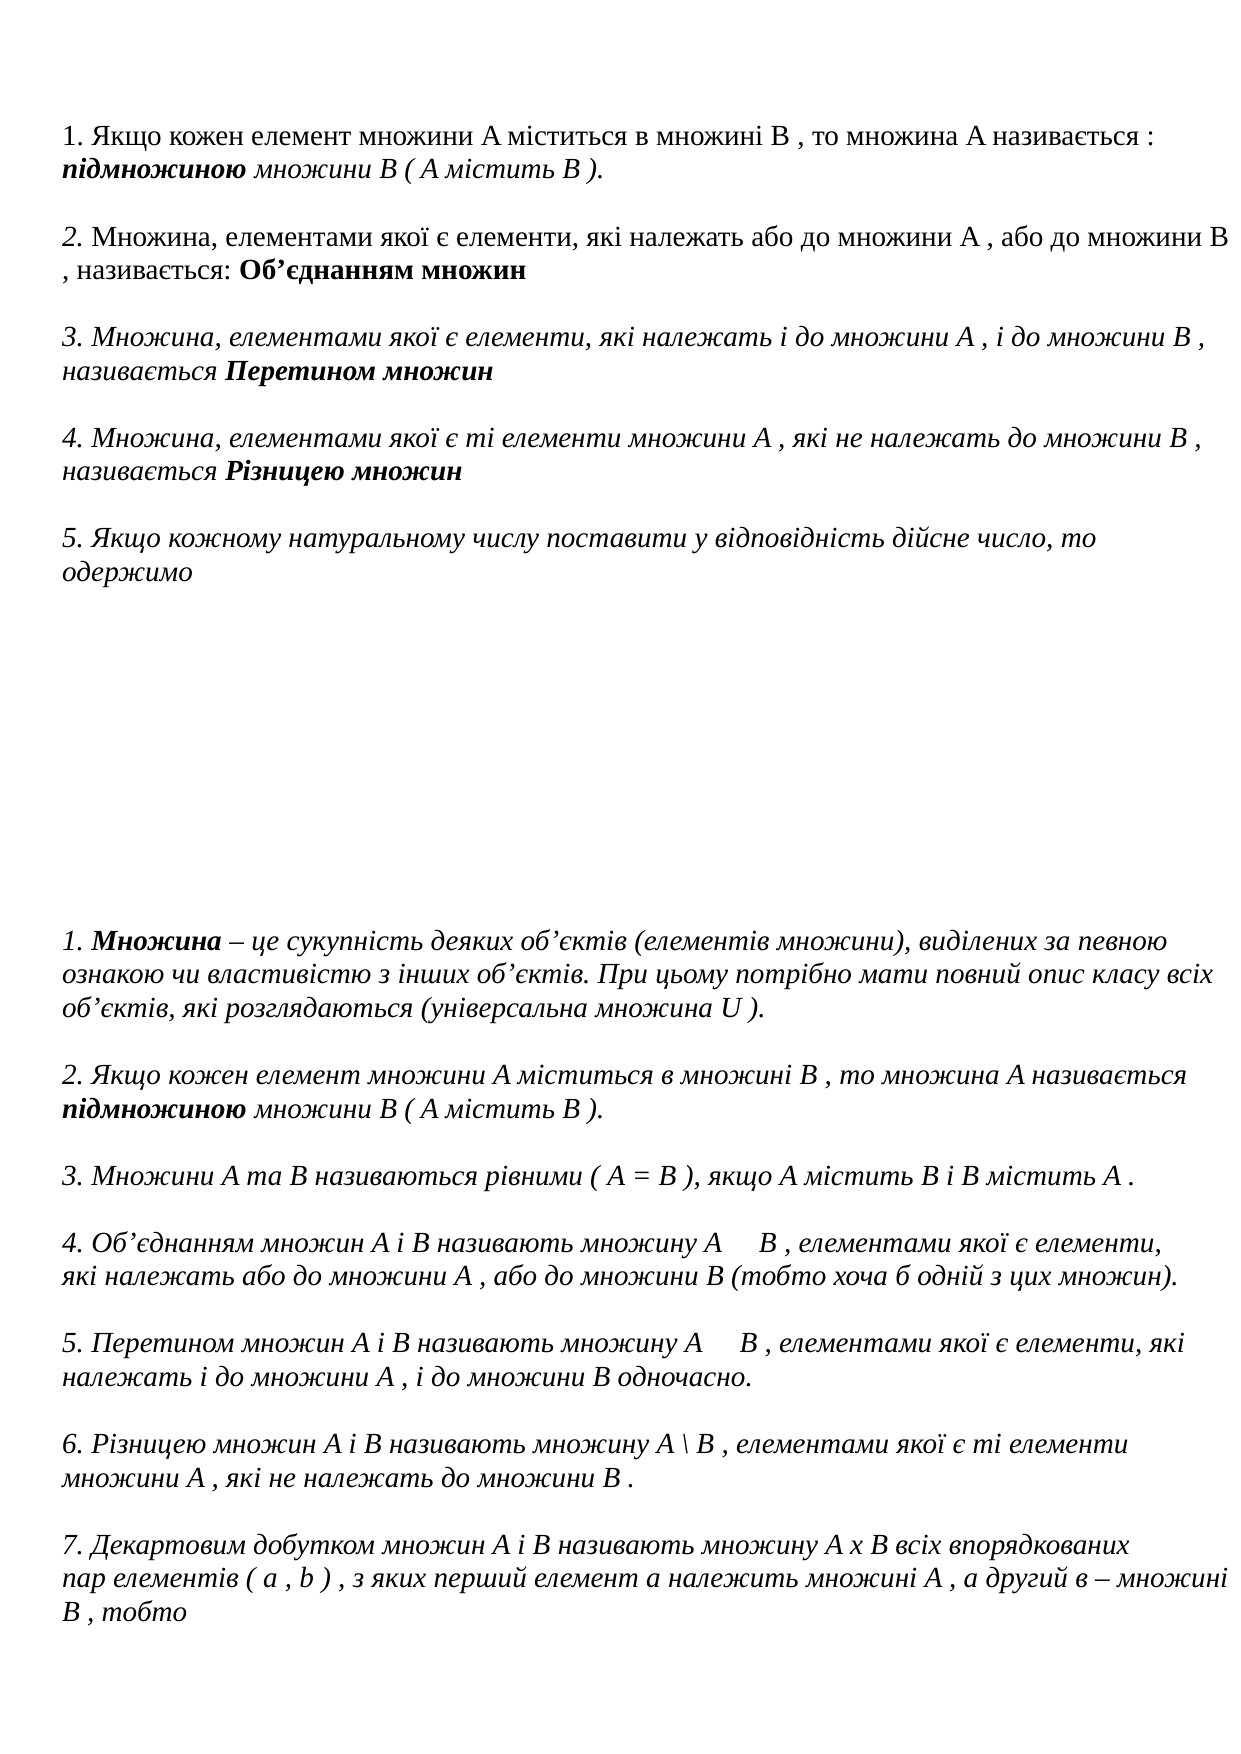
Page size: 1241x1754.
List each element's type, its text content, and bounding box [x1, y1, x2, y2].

text 3. Множина, елементами якої є елементи, які належать і до множини A , і до множини B , [62, 319, 1234, 353]
text 4. Множина, елементами якої є ті елементи множини A , які не належать до множини B , [62, 420, 1234, 453]
text належать і до множини A , і до множини B одночасно. [62, 1359, 1234, 1393]
text 3. Множини A та B називаються рівними ( A = B ), якщо A містить B і B містить A . [62, 1158, 1234, 1191]
text ознакою чи властивістю з інших об’єктів. При цьому потрібно мати повний опис класу всіх об’єктів, які розглядаються (універсальна множина U ). [62, 957, 1234, 1024]
text 2. Множина, елементами якої є елементи, які належать або до множини A , або до множини B , називається: Об’єднанням множин [62, 219, 1234, 286]
text називається Перетином множин [62, 353, 1234, 386]
text які належать або до множини A , або до множини B (тобто хоча б одній з цих множин). [62, 1258, 1234, 1292]
text 7. Декартовим добутком множин A і B називають множину A x B всіх впорядкованих [62, 1527, 1234, 1560]
text множини A , які не належать до множини B . [62, 1460, 1234, 1493]
text 1. Якщо кожен елемент множини A міститься в множині B , то множина A називається : [62, 118, 1234, 152]
text підмножиною множини B ( A містить B ). [62, 1091, 1234, 1124]
text називається Різницею множин [62, 453, 1234, 487]
text 2. Якщо кожен елемент множини A міститься в множині B , то множина A називається [62, 1057, 1234, 1091]
text 4. Об’єднанням множин A і B називають множину A  B , елементами якої є елементи, [62, 1225, 1234, 1258]
text 5. Якщо кожному натуральному числу поставити у відповідність дійсне число, то одержимо [62, 521, 1234, 588]
text 5. Перетином множин A і B називають множину A  B , елементами якої є елементи, які [62, 1326, 1234, 1359]
text 6. Різницею множин A і B називають множину A \ B , елементами якої є ті елементи [62, 1426, 1234, 1460]
text підмножиною множини B ( A містить B ). [62, 152, 1234, 185]
text пар елементів ( a , b ) , з яких перший елемент а належить множині A , а другий в – множині B , тобто [62, 1560, 1234, 1627]
text 1. Множина – це сукупність деяких об’єктів (елементів множини), виділених за певною [62, 923, 1234, 957]
